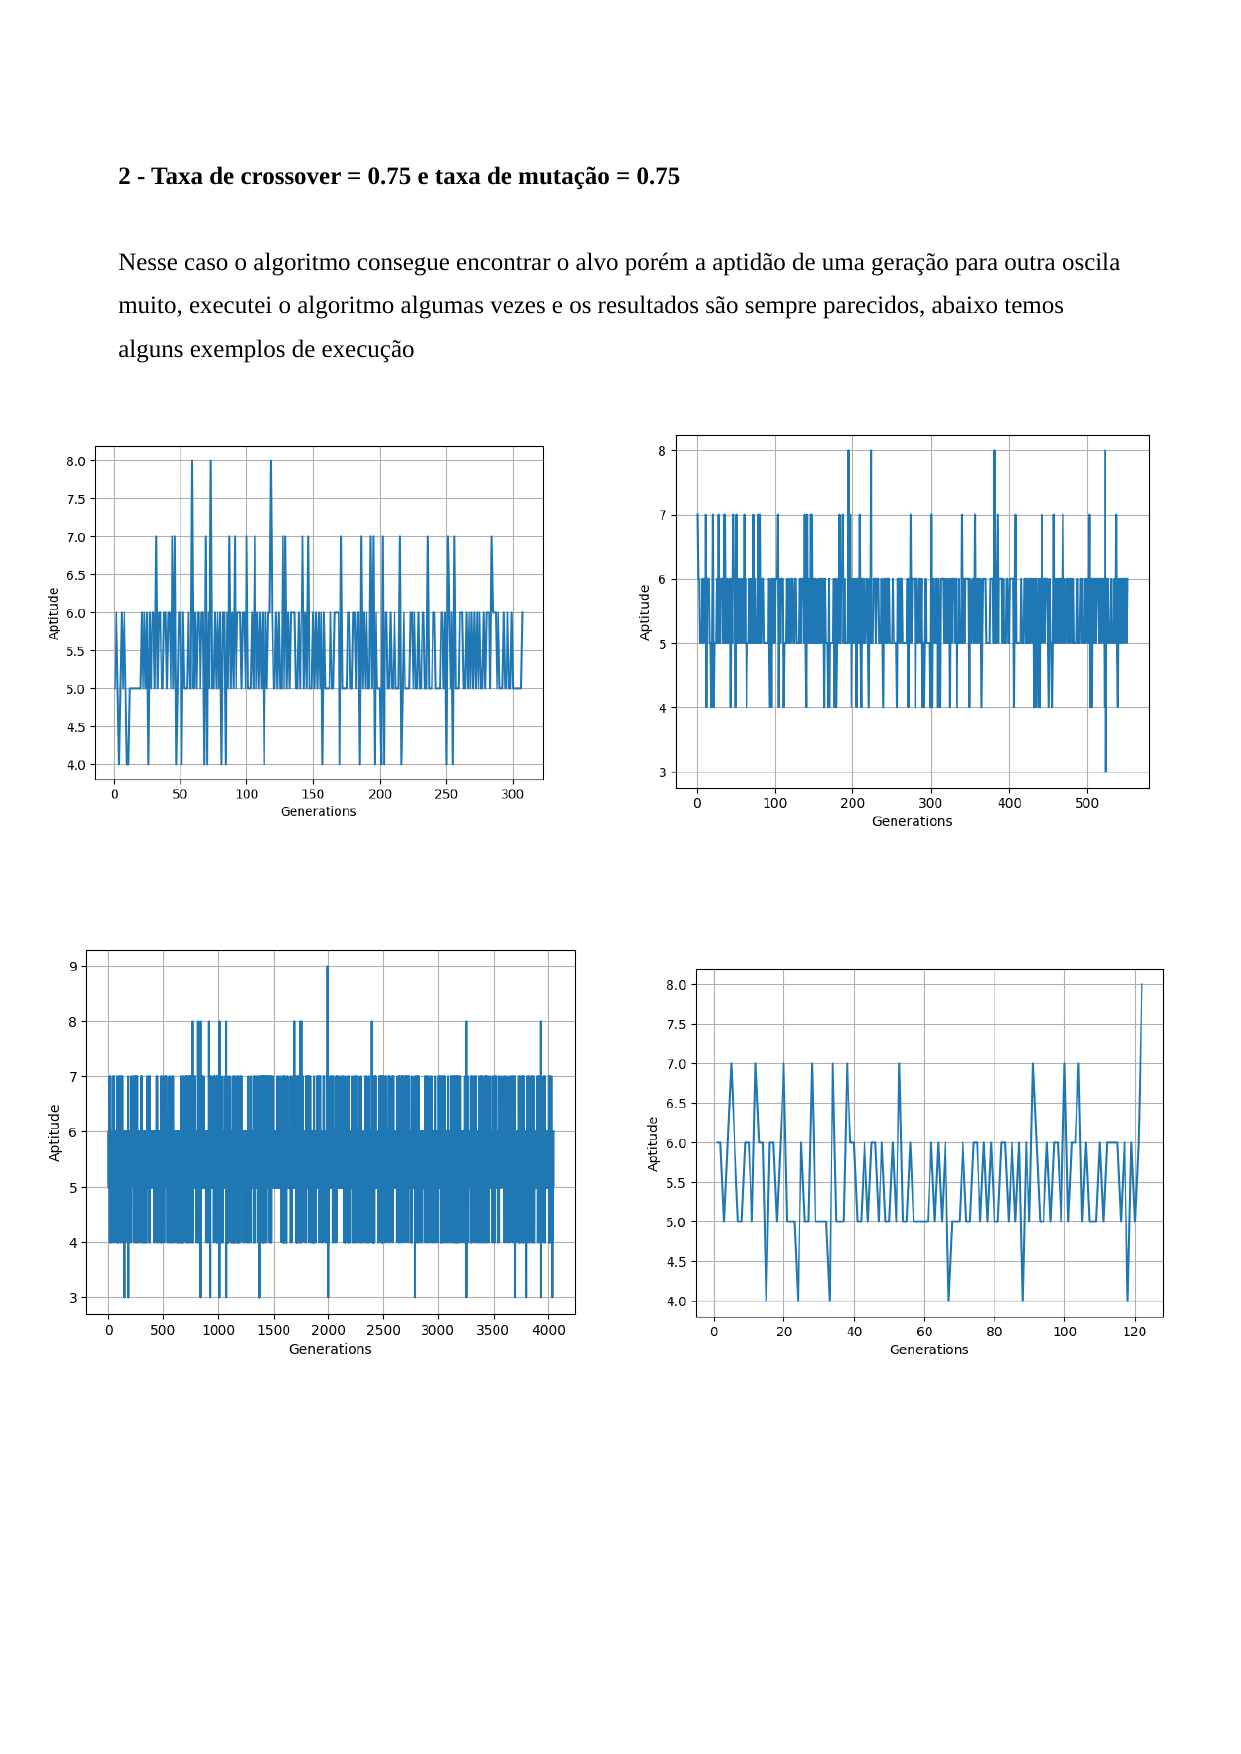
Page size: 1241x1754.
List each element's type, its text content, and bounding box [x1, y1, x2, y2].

text Nesse caso o algoritmo consegue encontrar o alvo porém a aptidão de uma geração para outra oscila muito, executei o algoritmo algumas vezes e os resultados são sempre parecidos, abaixo temos alguns exemplos de execução [118, 247, 1122, 362]
picture [22, 380, 1210, 838]
picture [7, 892, 1223, 1366]
text 2 - Taxa de crossover = 0.75 e taxa de mutação = 0.75 [118, 161, 1122, 190]
